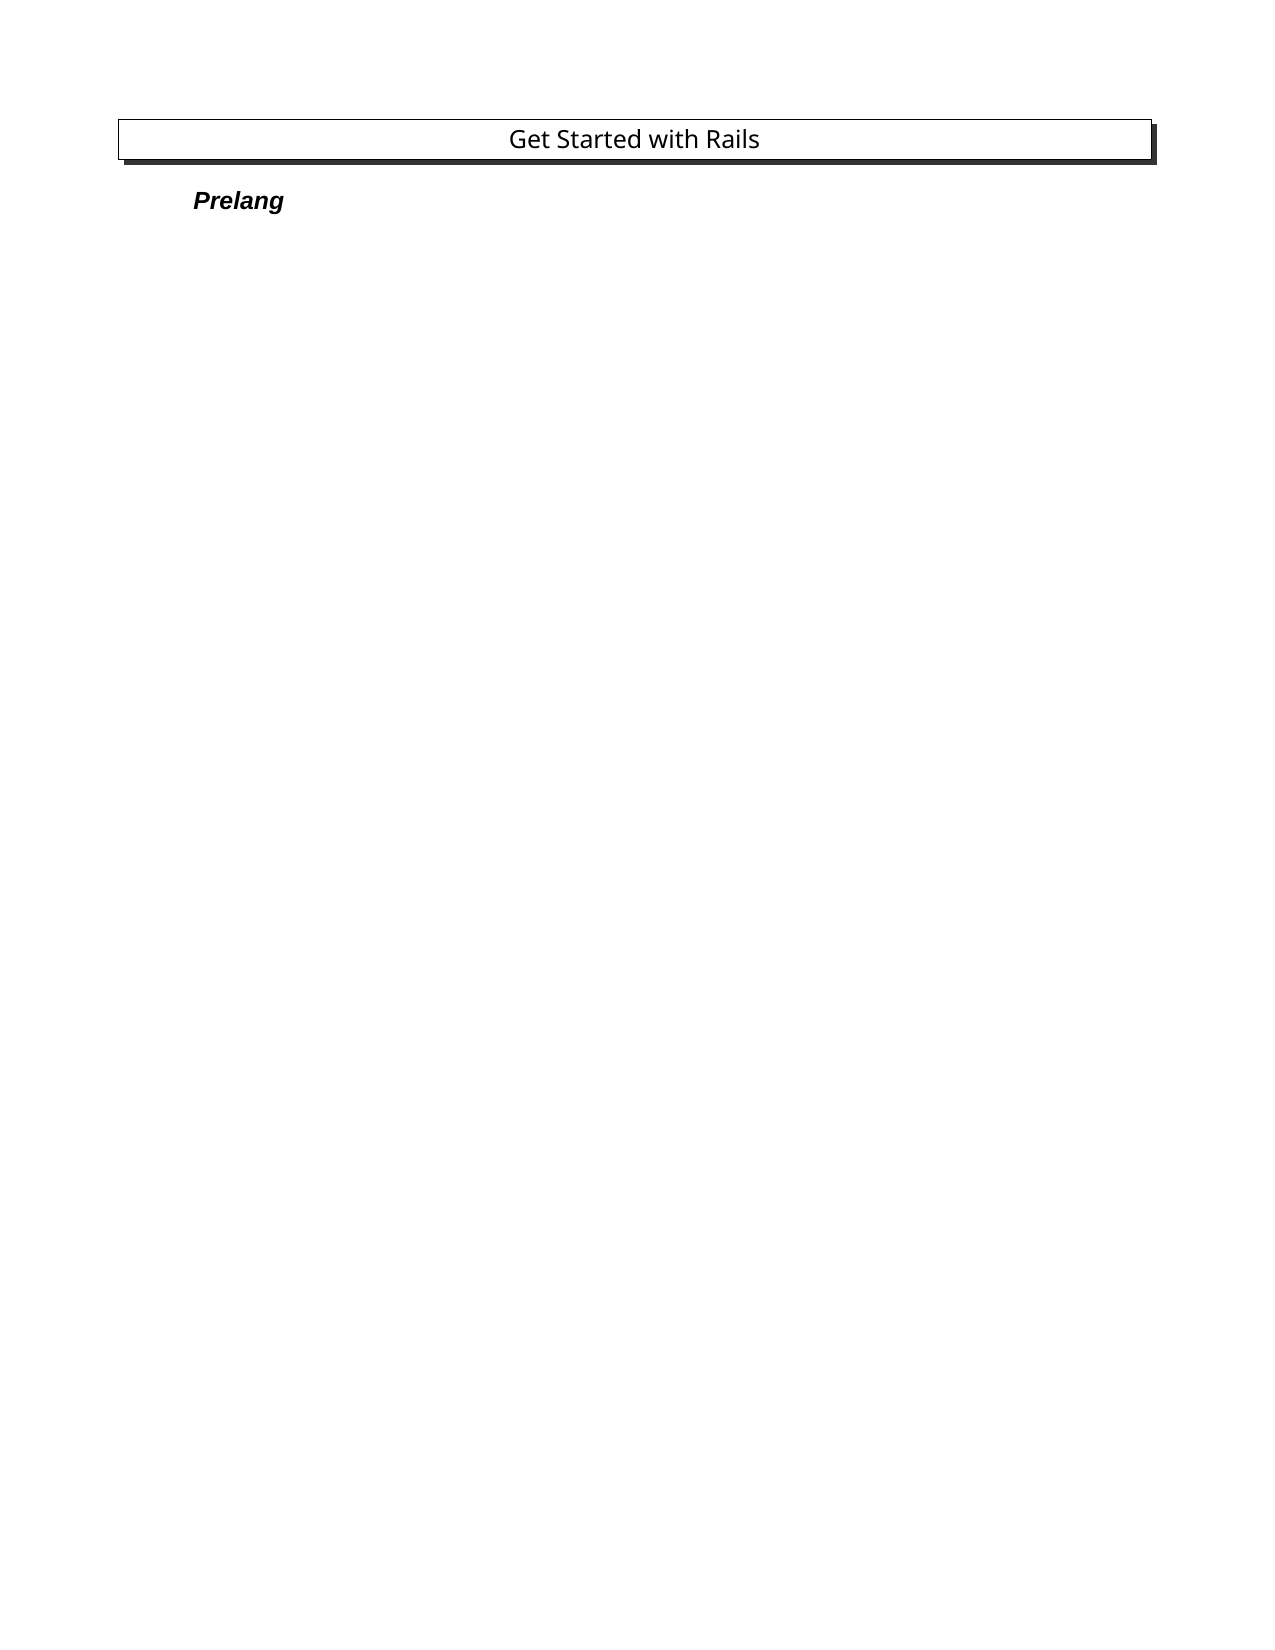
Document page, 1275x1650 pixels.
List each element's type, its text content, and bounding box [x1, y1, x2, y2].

subtitle Prelang [193, 186, 1157, 214]
